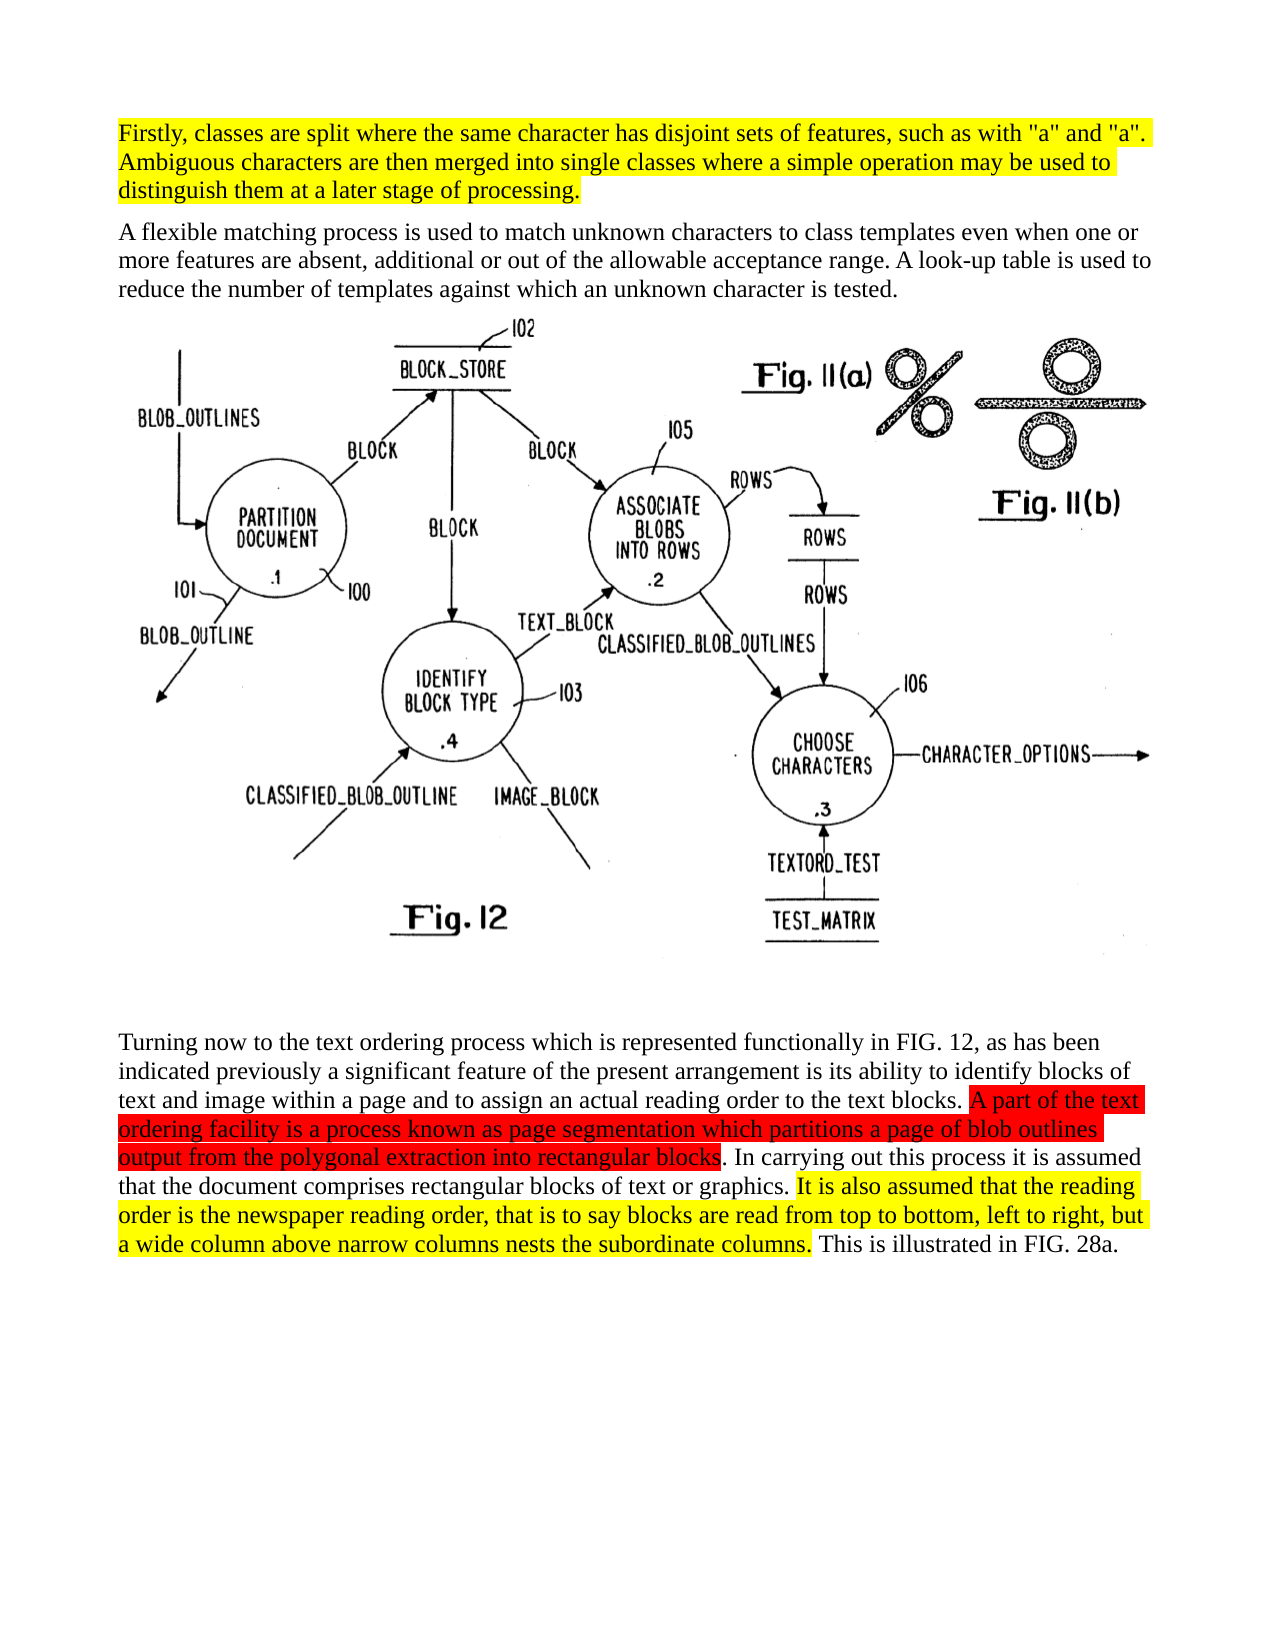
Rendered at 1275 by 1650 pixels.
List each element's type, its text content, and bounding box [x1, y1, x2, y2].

picture [118, 315, 1157, 987]
text Turning now to the text ordering process which is represented functionally in FIG. 12, as has been indicated previously a significant feature of the present arrangement is its ability to identify blocks of text and image within a page and to assign an actual reading order to the text blocks. A part of the text ordering facility is a process known as page segmentation which partitions a page of blob outlines output from the polygonal extraction into rectangular blocks. In carrying out this process it is assumed that the document comprises rectangular blocks of text or graphics. It is also assumed that the reading order is the newspaper reading order, that is to say blocks are read from top to bottom, left to right, but a wide column above narrow columns nests the subordinate columns. This is illustrated in FIG. 28a. [118, 1027, 1157, 1257]
text Firstly, classes are split where the same character has disjoint sets of features, such as with "a" and "a". Ambiguous characters are then merged into single classes where a simple operation may be used to distinguish them at a later stage of processing. [118, 118, 1157, 204]
text A flexible matching process is used to match unknown characters to class templates even when one or more features are absent, additional or out of the allowable acceptance range. A look-up table is used to reduce the number of templates against which an unknown character is tested. [118, 217, 1157, 303]
